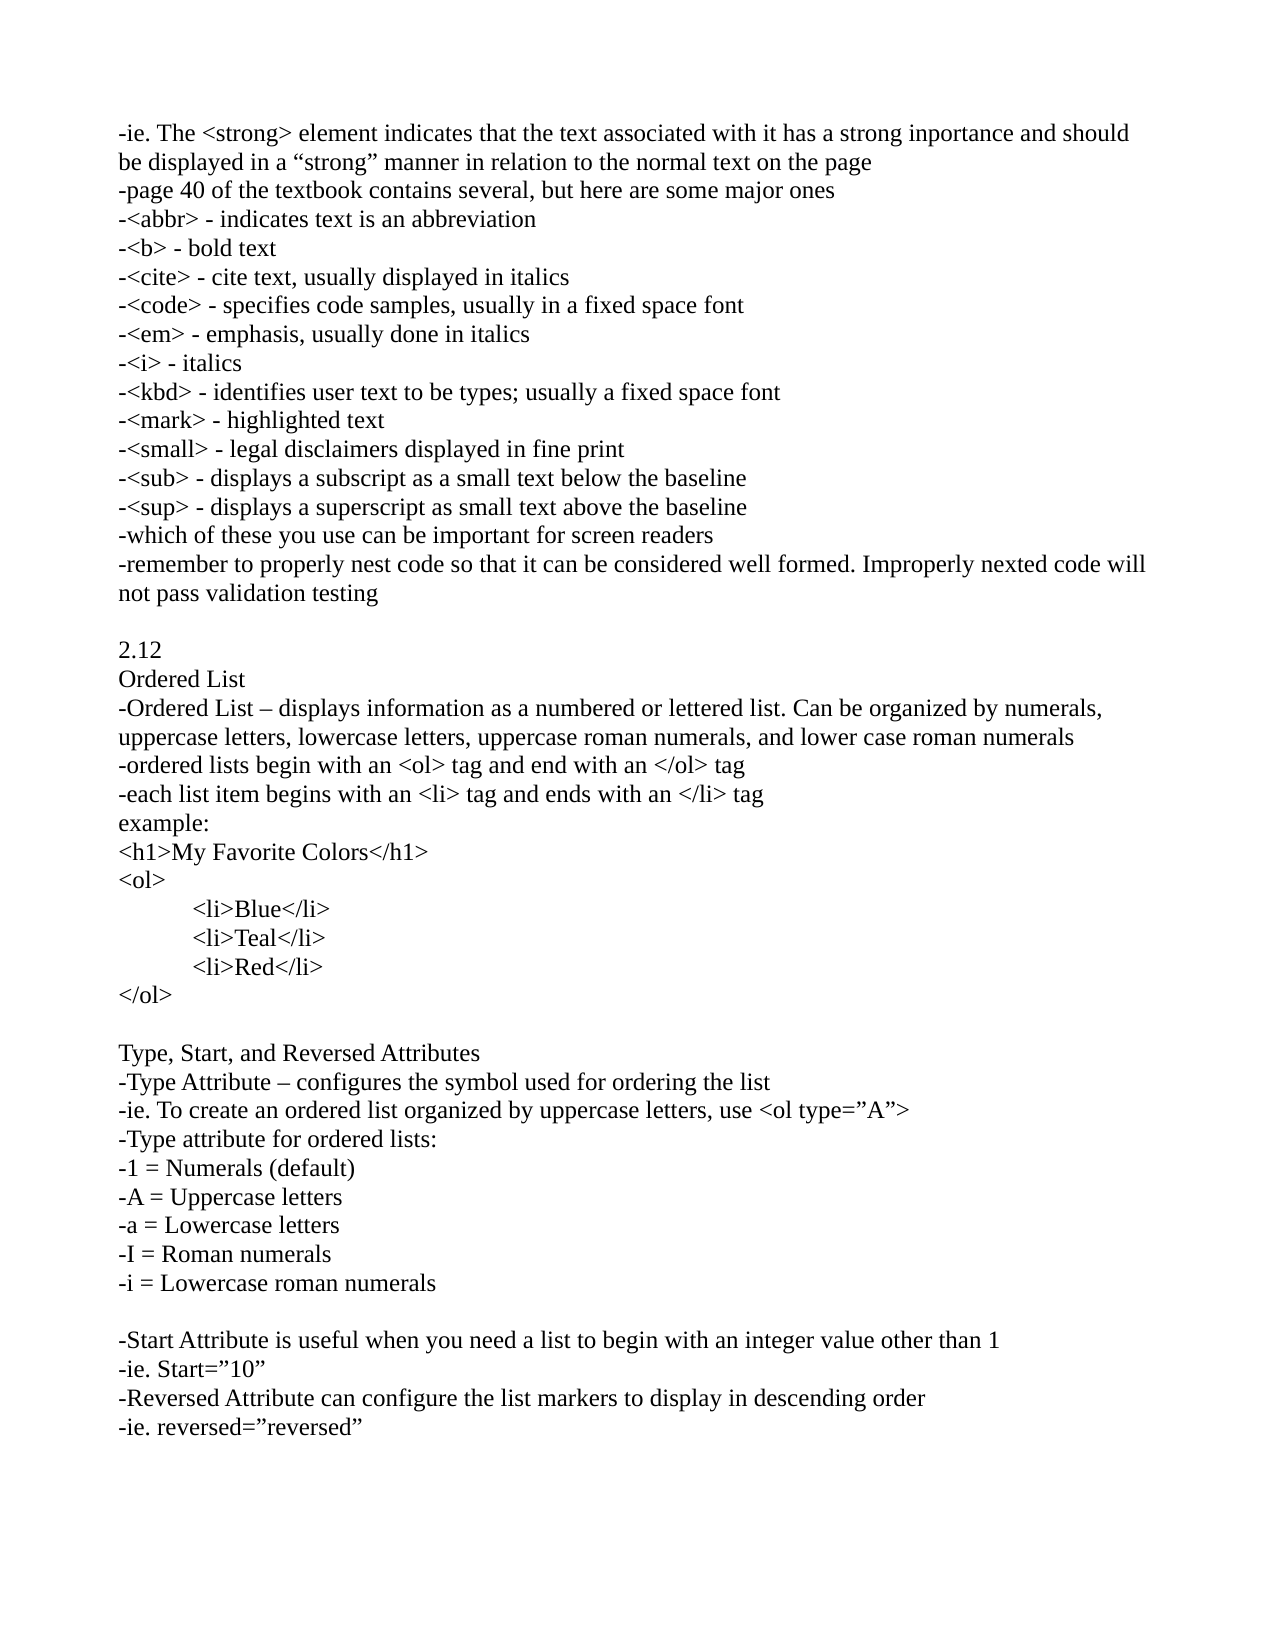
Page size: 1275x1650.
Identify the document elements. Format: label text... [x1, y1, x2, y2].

text -ie. To create an ordered list organized by uppercase letters, use <ol type=”A”> [118, 1096, 1157, 1124]
text -Reversed Attribute can configure the list markers to display in descending order [118, 1383, 1157, 1412]
text -remember to properly nest code so that it can be considered well formed. Improperly nexted code will not pass validation testing [118, 549, 1157, 607]
text -<em> - emphasis, usually done in italics [118, 319, 1157, 348]
text -<b> - bold text [118, 233, 1157, 262]
text -ie. The <strong> element indicates that the text associated with it has a strong inportance and should be displayed in a “strong” manner in relation to the normal text on the page [118, 118, 1157, 176]
text -ordered lists begin with an <ol> tag and end with an </ol> tag [118, 751, 1157, 779]
text -Type Attribute – configures the symbol used for ordering the list [118, 1067, 1157, 1096]
text -i = Lowercase roman numerals [118, 1268, 1157, 1297]
text -each list item begins with an <li> tag and ends with an </li> tag [118, 779, 1157, 808]
text -<small> - legal disclaimers displayed in fine print [118, 434, 1157, 463]
text <h1>My Favorite Colors</h1> [118, 837, 1157, 866]
text -ie. reversed=”reversed” [118, 1412, 1157, 1441]
text -<sub> - displays a subscript as a small text below the baseline [118, 463, 1157, 492]
text <li>Blue</li> [118, 894, 1157, 923]
text -Start Attribute is useful when you need a list to begin with an integer value other than 1 [118, 1326, 1157, 1354]
text -<i> - italics [118, 348, 1157, 377]
text -<abbr> - indicates text is an abbreviation [118, 204, 1157, 233]
text -Ordered List – displays information as a numbered or lettered list. Can be organized by numerals, uppercase letters, lowercase letters, uppercase roman numerals, and lower case roman numerals [118, 693, 1157, 751]
text -<code> - specifies code samples, usually in a fixed space font [118, 291, 1157, 319]
text -I = Roman numerals [118, 1239, 1157, 1268]
text -<kbd> - identifies user text to be types; usually a fixed space font [118, 377, 1157, 406]
text -<cite> - cite text, usually displayed in italics [118, 262, 1157, 291]
text </ol> [118, 981, 1157, 1009]
text Type, Start, and Reversed Attributes [118, 1038, 1157, 1067]
text -page 40 of the textbook contains several, but here are some major ones [118, 176, 1157, 204]
text -which of these you use can be important for screen readers [118, 521, 1157, 549]
text -Type attribute for ordered lists: [118, 1124, 1157, 1153]
text <ol> [118, 866, 1157, 894]
text -ie. Start=”10” [118, 1354, 1157, 1383]
text -<sup> - displays a superscript as small text above the baseline [118, 492, 1157, 521]
text <li>Teal</li> [118, 923, 1157, 952]
text <li>Red</li> [118, 952, 1157, 981]
text Ordered List [118, 664, 1157, 693]
text -A = Uppercase letters [118, 1182, 1157, 1211]
text 2.12 [118, 636, 1157, 664]
text -1 = Numerals (default) [118, 1153, 1157, 1182]
text example: [118, 808, 1157, 837]
text -<mark> - highlighted text [118, 406, 1157, 434]
text -a = Lowercase letters [118, 1211, 1157, 1239]
